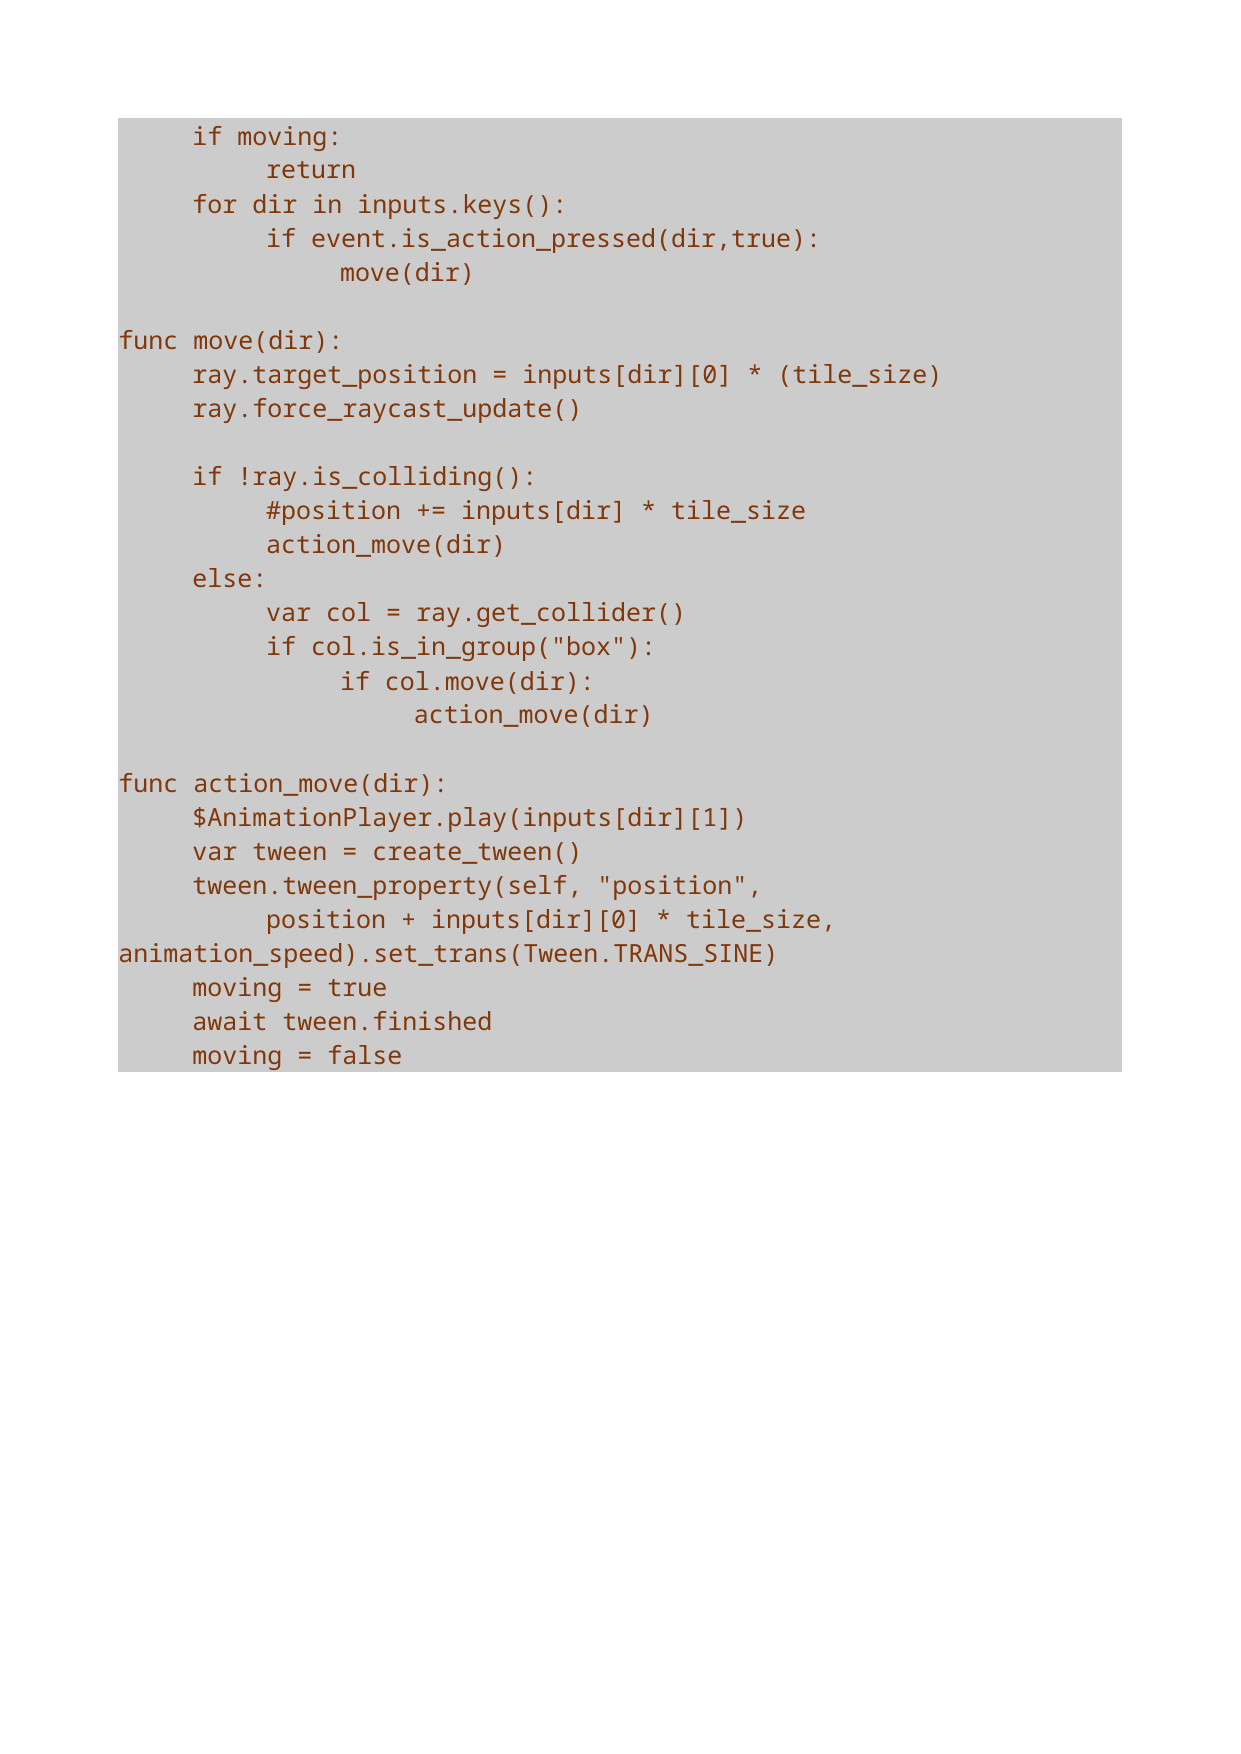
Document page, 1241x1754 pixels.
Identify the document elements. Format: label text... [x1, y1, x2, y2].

text func move(dir): [118, 322, 1122, 357]
text if col.is_in_group("box"): [118, 629, 1122, 663]
text return [118, 152, 1122, 186]
text func action_move(dir): [118, 765, 1122, 799]
text action_move(dir) [118, 527, 1122, 561]
text else: [118, 561, 1122, 595]
text position + inputs[dir][0] * tile_size, animation_speed).set_trans(Tween.TRANS_SINE) [118, 902, 1122, 970]
text moving = false [118, 1038, 1122, 1072]
text await tween.finished [118, 1004, 1122, 1038]
text move(dir) [118, 254, 1122, 288]
text ray.target_position = inputs[dir][0] * (tile_size) [118, 357, 1122, 391]
text var col = ray.get_collider() [118, 595, 1122, 629]
text $AnimationPlayer.play(inputs[dir][1]) [118, 799, 1122, 833]
text if !ray.is_colliding(): [118, 459, 1122, 493]
text tween.tween_property(self, "position", [118, 867, 1122, 902]
text #position += inputs[dir] * tile_size [118, 493, 1122, 527]
text if event.is_action_pressed(dir,true): [118, 220, 1122, 254]
text var tween = create_tween() [118, 833, 1122, 867]
text action_move(dir) [118, 697, 1122, 731]
text moving = true [118, 970, 1122, 1004]
text for dir in inputs.keys(): [118, 186, 1122, 220]
text ray.force_raycast_update() [118, 391, 1122, 425]
text if col.move(dir): [118, 663, 1122, 697]
text if moving: [118, 118, 1122, 152]
